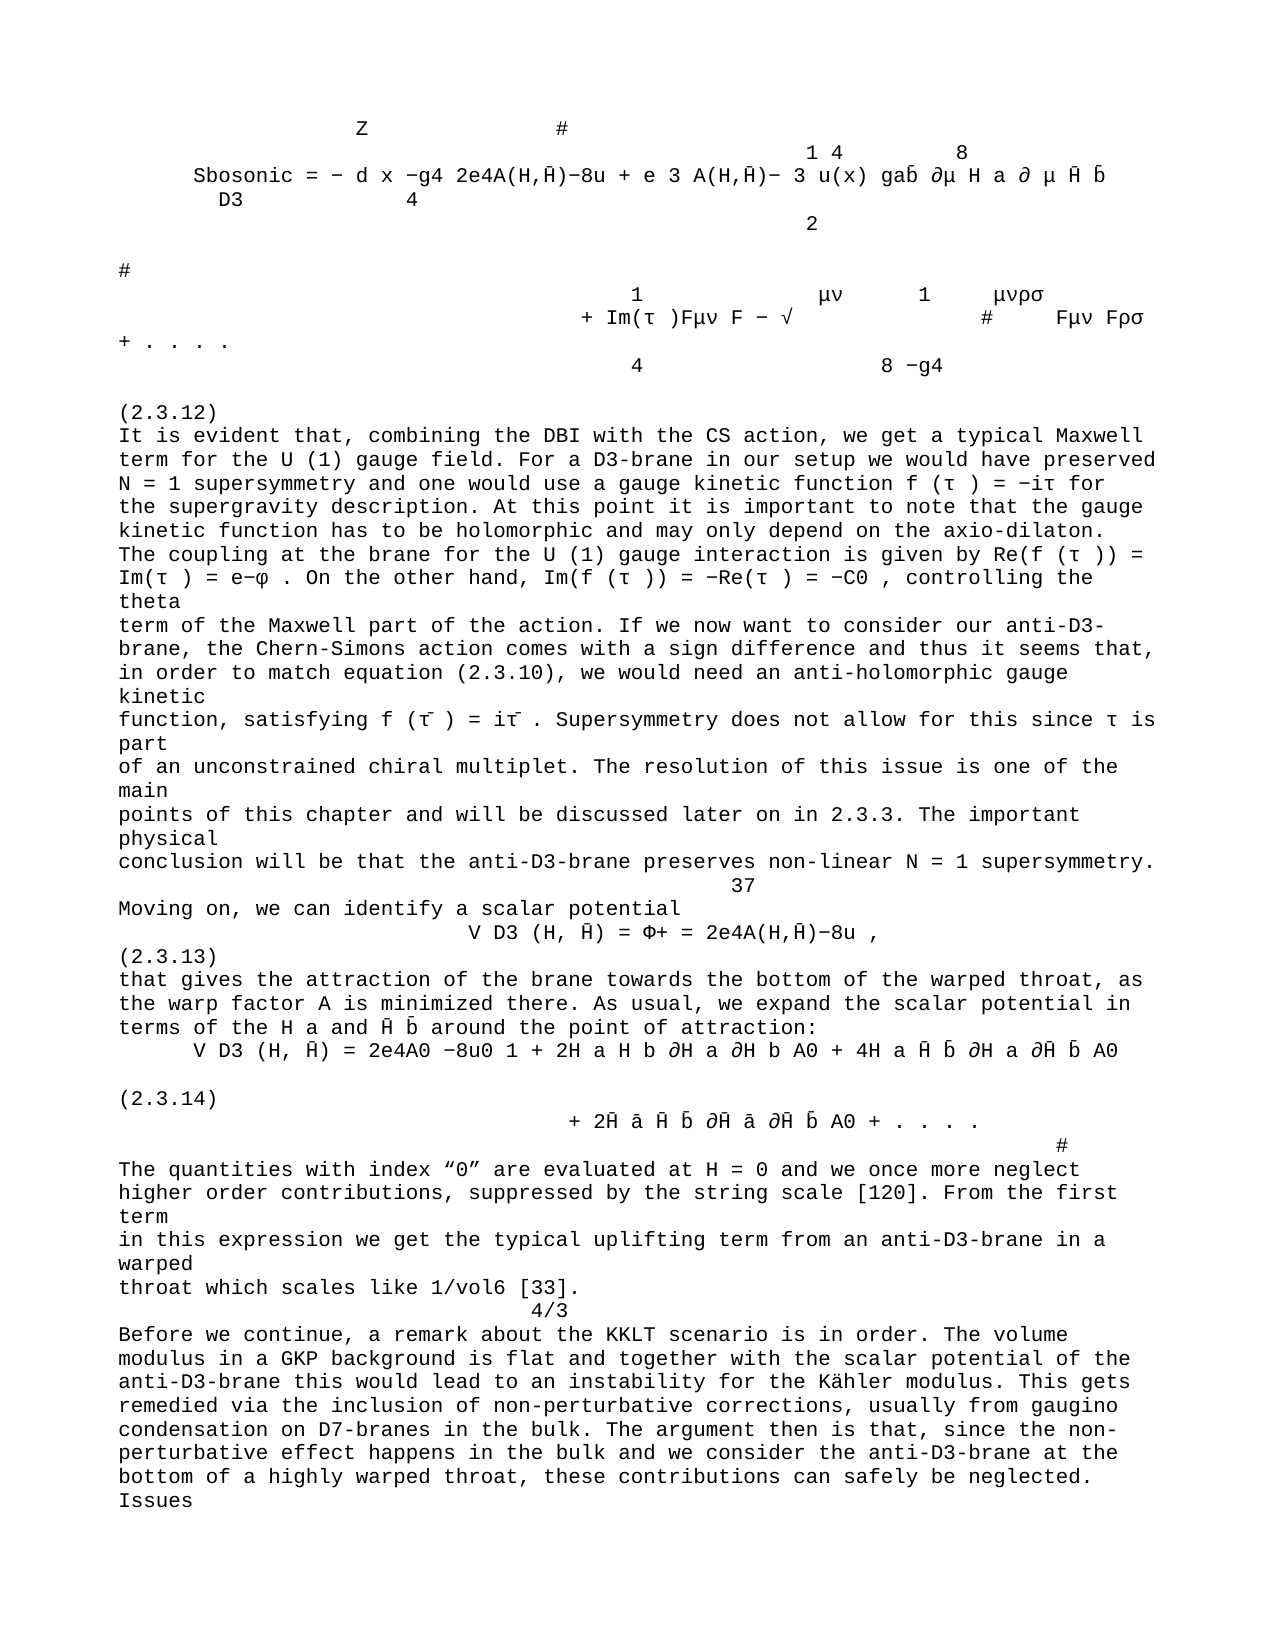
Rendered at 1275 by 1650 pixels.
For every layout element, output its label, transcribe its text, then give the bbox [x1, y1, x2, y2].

text the supergravity description. At this point it is important to note that the gauge [118, 496, 1157, 520]
text the warp factor A is minimized there. As usual, we expand the scalar potential in [118, 993, 1157, 1017]
text N = 1 supersymmetry and one would use a gauge kinetic function f (τ ) = −iτ for [118, 473, 1157, 496]
text points of this chapter and will be discussed later on in 2.3.3. The important physical [118, 804, 1157, 851]
text terms of the H a and H̄ b̄ around the point of attraction: [118, 1017, 1157, 1040]
text 2 [118, 213, 1157, 236]
text 4 8 −g4 [118, 354, 1157, 378]
text 1 4 8 [118, 142, 1157, 165]
text + Im(τ )Fμν F − √ # Fμν Fρσ + . . . . [118, 307, 1157, 354]
text # [118, 1135, 1157, 1158]
text Before we continue, a remark about the KKLT scenario is in order. The volume [118, 1324, 1157, 1348]
text perturbative effect happens in the bulk and we consider the anti-D3-brane at the [118, 1442, 1157, 1466]
text remedied via the inclusion of non-perturbative corrections, usually from gaugino [118, 1395, 1157, 1419]
text in this expression we get the typical uplifting term from an anti-D3-brane in a warped [118, 1229, 1157, 1277]
text 1 μν 1 μνρσ [118, 284, 1157, 307]
text brane, the Chern-Simons action comes with a sign difference and thus it seems that, [118, 638, 1157, 662]
text V D3 (H, H̄) = 2e4A0 −8u0 1 + 2H a H b ∂H a ∂H b A0 + 4H a H̄ b̄ ∂H a ∂H̄ b̄ A0 [118, 1040, 1157, 1064]
text condensation on D7-branes in the bulk. The argument then is that, since the non- [118, 1419, 1157, 1442]
text Z # [118, 118, 1157, 142]
text 37 [118, 875, 1157, 898]
text # [118, 236, 1157, 284]
text Sbosonic = − d x −g4 2e4A(H,H̄)−8u + e 3 A(H,H̄)− 3 u(x) gab̄ ∂μ H a ∂ μ H̄ b̄ [118, 165, 1157, 189]
text It is evident that, combining the DBI with the CS action, we get a typical Maxwell [118, 426, 1157, 449]
text of an unconstrained chiral multiplet. The resolution of this issue is one of the main [118, 757, 1157, 804]
text modulus in a GKP background is flat and together with the scalar potential of the [118, 1348, 1157, 1371]
text kinetic function has to be holomorphic and may only depend on the axio-dilaton. [118, 520, 1157, 544]
text Im(τ ) = e−φ . On the other hand, Im(f (τ )) = −Re(τ ) = −C0 , controlling the theta [118, 567, 1157, 615]
text (2.3.14) [118, 1064, 1157, 1111]
text term of the Maxwell part of the action. If we now want to consider our anti-D3- [118, 615, 1157, 638]
text The quantities with index “0” are evaluated at H = 0 and we once more neglect [118, 1158, 1157, 1182]
text that gives the attraction of the brane towards the bottom of the warped throat, as [118, 969, 1157, 993]
text The coupling at the brane for the U (1) gauge interaction is given by Re(f (τ )) = [118, 544, 1157, 567]
text throat which scales like 1/vol6 [33]. [118, 1277, 1157, 1300]
text function, satisfying f (τ̄ ) = iτ̄ . Supersymmetry does not allow for this since τ is part [118, 709, 1157, 757]
text term for the U (1) gauge field. For a D3-brane in our setup we would have preserved [118, 449, 1157, 473]
text bottom of a highly warped throat, these contributions can safely be neglected. Issues [118, 1466, 1157, 1513]
text higher order contributions, suppressed by the string scale [120]. From the first term [118, 1182, 1157, 1229]
text D3 4 [118, 189, 1157, 213]
text anti-D3-brane this would lead to an instability for the Kähler modulus. This gets [118, 1371, 1157, 1395]
text (2.3.12) [118, 378, 1157, 426]
text 4/3 [118, 1300, 1157, 1324]
text V D3 (H, H̄) = Φ+ = 2e4A(H,H̄)−8u , (2.3.13) [118, 922, 1157, 969]
text Moving on, we can identify a scalar potential [118, 898, 1157, 922]
text + 2H̄ ā H̄ b̄ ∂H̄ ā ∂H̄ b̄ A0 + . . . . [118, 1111, 1157, 1135]
text in order to match equation (2.3.10), we would need an anti-holomorphic gauge kinetic [118, 662, 1157, 709]
text conclusion will be that the anti-D3-brane preserves non-linear N = 1 supersymmetry. [118, 851, 1157, 875]
